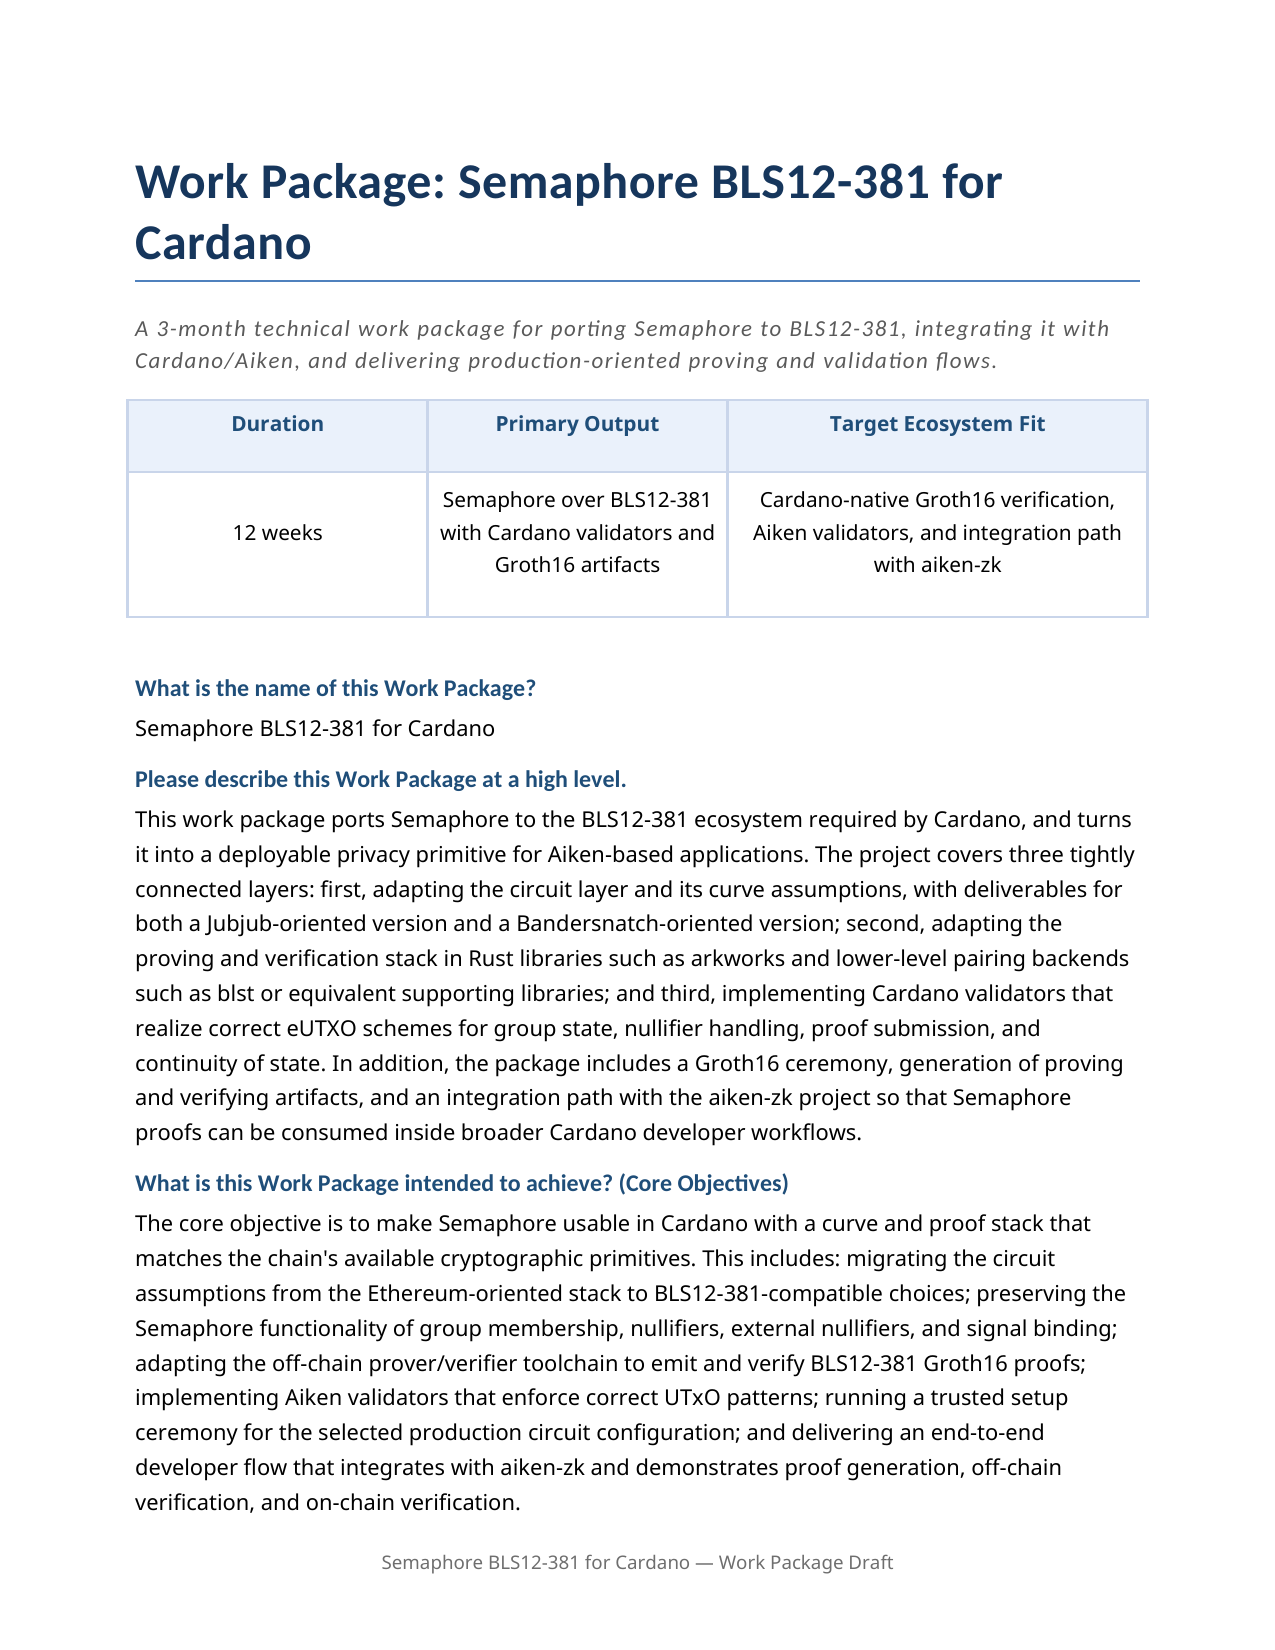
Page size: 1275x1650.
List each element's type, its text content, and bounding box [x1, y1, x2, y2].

subtitle What is this Work Package intended to achieve? (Core Objectives) [135, 1168, 1140, 1198]
table_header Target Ecosystem Fit [729, 401, 1146, 471]
text This work package ports Semaphore to the BLS12-381 ecosystem required by Cardano, and turns it into a deployable privacy primitive for Aiken-based applications. The project covers three tightly connected layers: first, adapting the circuit layer and its curve assumptions, with deliverables for both a Jubjub-oriented version and a Bandersnatch-oriented version; second, adapting the proving and verification stack in Rust libraries such as arkworks and lower-level pairing backends such as blst or equivalent supporting libraries; and third, implementing Cardano validators that realize correct eUTXO schemes for group state, nullifier handling, proof submission, and continuity of state. In addition, the package includes a Groth16 ceremony, generation of proving and verifying artifacts, and an integration path with the aiken-zk project so that Semaphore proofs can be consumed inside broader Cardano developer workflows. [135, 804, 1140, 1147]
title Work Package: Semaphore BLS12-381 for Cardano [135, 150, 1140, 280]
subtitle What is the name of this Work Package? [135, 673, 1140, 702]
table_cell Semaphore over BLS12-381 with Cardano validators and Groth16 artifacts [429, 473, 726, 616]
subtitle A 3-month technical work package for porting Semaphore to BLS12-381, integrating it with Cardano/Aiken, and delivering production-oriented proving and validation flows. [135, 314, 1140, 374]
table_header Duration [129, 401, 426, 471]
table_cell Cardano-native Groth16 verification, Aiken validators, and integration path with aiken-zk [729, 473, 1146, 616]
subtitle Please describe this Work Package at a high level. [135, 764, 1140, 793]
text The core objective is to make Semaphore usable in Cardano with a curve and proof stack that matches the chain's available cryptographic primitives. This includes: migrating the circuit assumptions from the Ethereum-oriented stack to BLS12-381-compatible choices; preserving the Semaphore functionality of group membership, nullifiers, external nullifiers, and signal binding; adapting the off-chain prover/verifier toolchain to emit and verify BLS12-381 Groth16 proofs; implementing Aiken validators that enforce correct UTxO patterns; running a trusted setup ceremony for the selected production circuit configuration; and delivering an end-to-end developer flow that integrates with aiken-zk and demonstrates proof generation, off-chain verification, and on-chain verification. [135, 1208, 1140, 1517]
text Semaphore BLS12-381 for Cardano [135, 713, 1140, 742]
table_header Primary Output [429, 401, 726, 471]
table_cell 12 weeks [129, 473, 426, 616]
